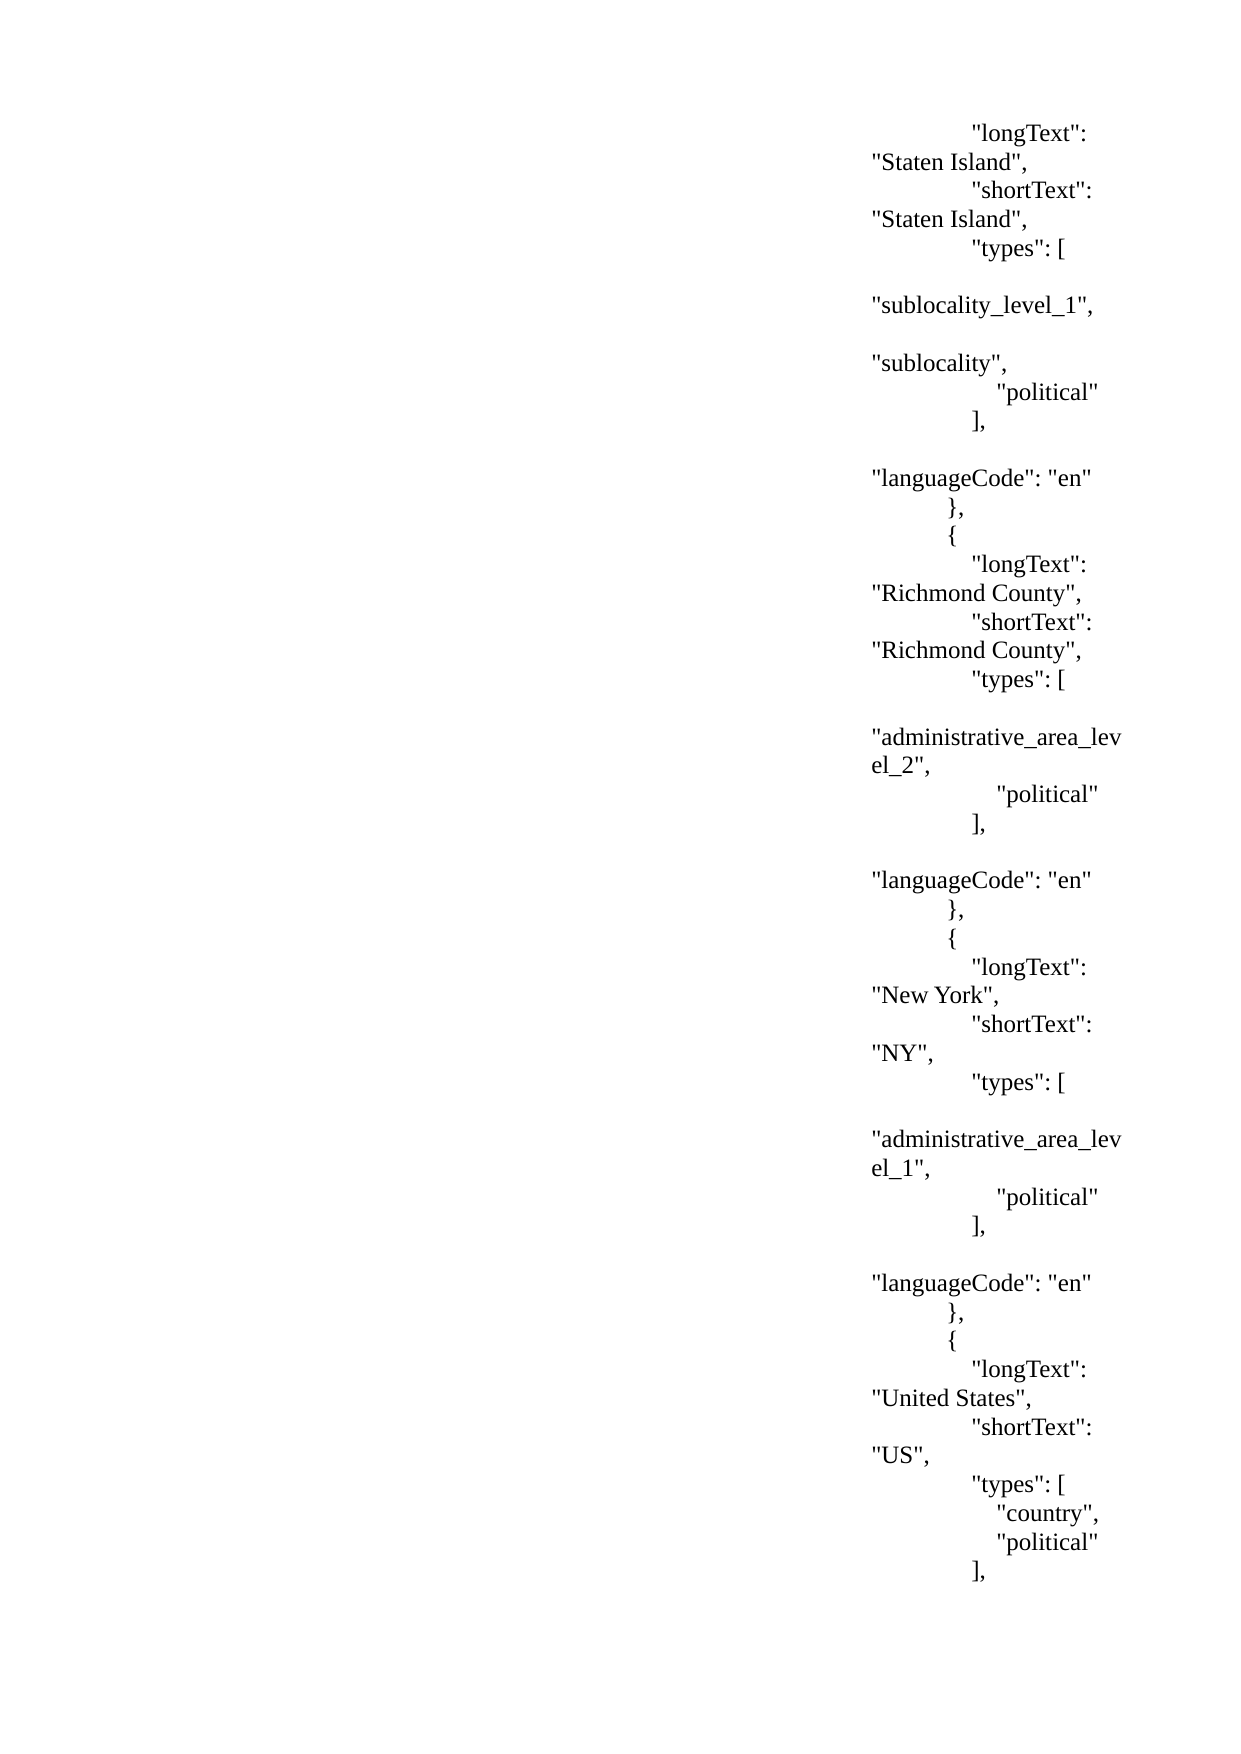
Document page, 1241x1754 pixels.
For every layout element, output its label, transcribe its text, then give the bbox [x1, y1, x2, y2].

table_cell [620, 118, 871, 1613]
table_cell "longText": "Staten Island", "shortText": "Staten Island", "types": [ "sublocality_level_1", "sublocality", "political" ], "languageCode": "en" }, { "longText": "Richmond County", "shortText": "Richmond County", "types": [ "administrative_area_level_2", "political" ], "languageCode": "en" }, { "longText": "New York", "shortText": "NY", "types": [ "administrative_area_level_1", "political" ], "languageCode": "en" }, { "longText": "United States", "shortText": "US", "types": [ "country", "political" ], [871, 118, 1122, 1613]
table_cell [118, 118, 278, 1613]
table_cell [278, 118, 620, 1613]
